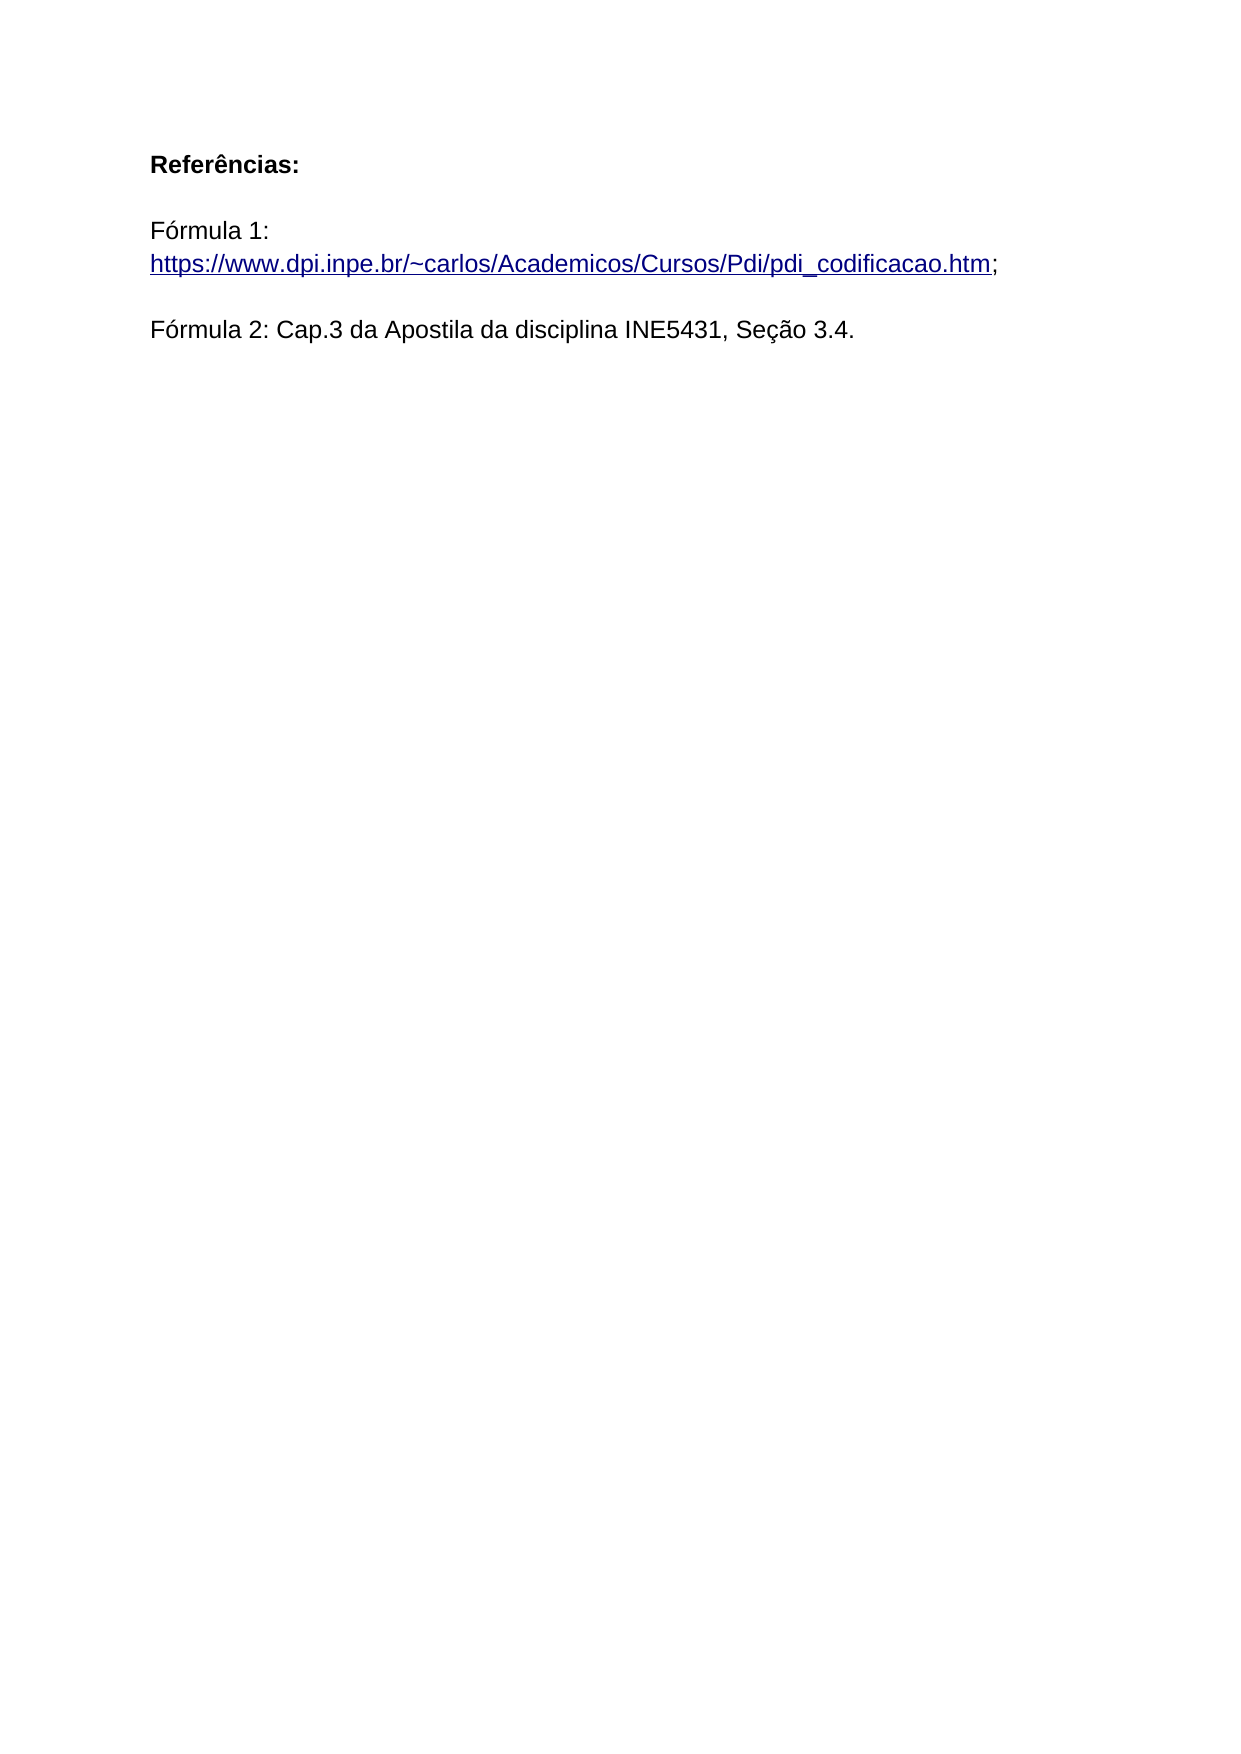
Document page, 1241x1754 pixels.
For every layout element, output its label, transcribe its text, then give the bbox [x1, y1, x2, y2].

text Referências: [150, 150, 1090, 179]
text Fórmula 2: Cap.3 da Apostila da disciplina INE5431, Seção 3.4. [150, 315, 1090, 344]
text Fórmula 1: https://www.dpi.inpe.br/~carlos/Academicos/Cursos/Pdi/pdi_codificacao.htm; [150, 216, 1090, 278]
